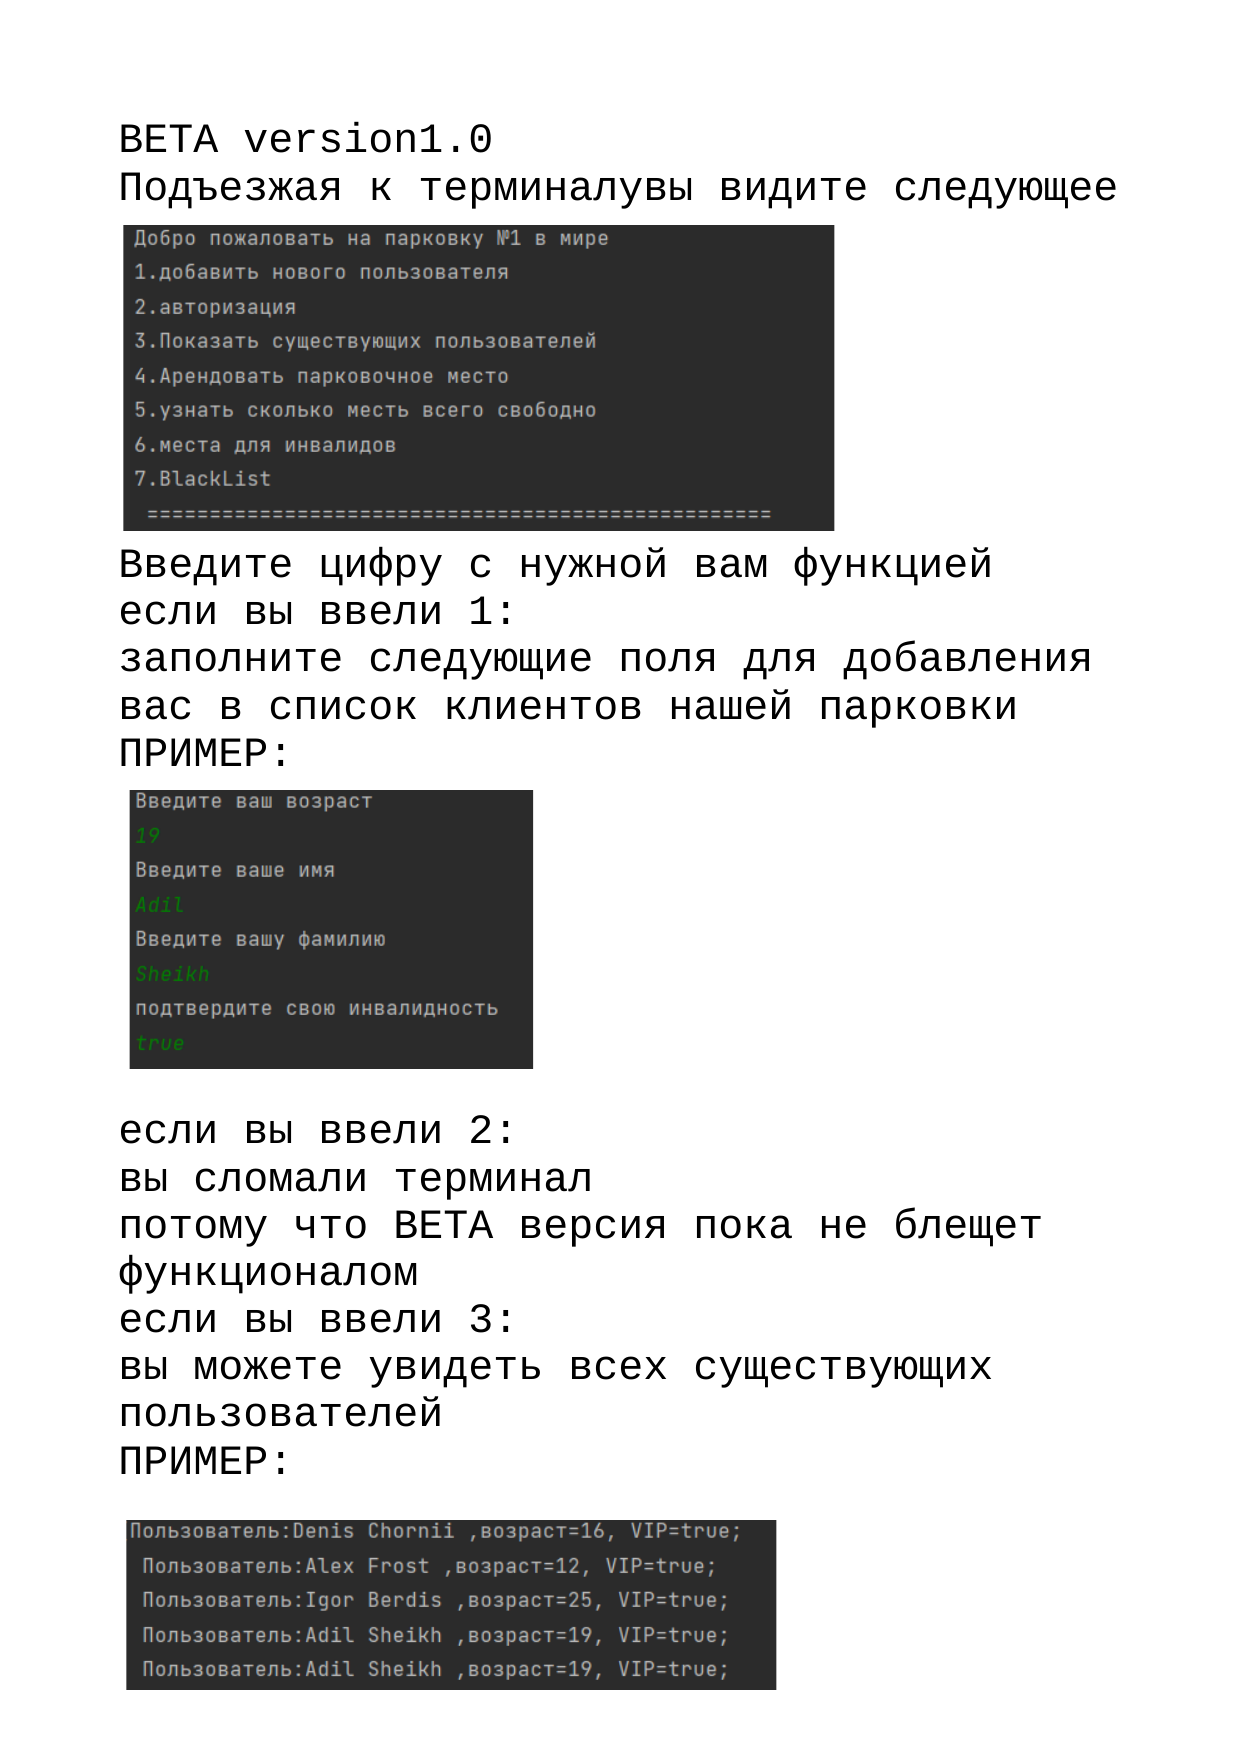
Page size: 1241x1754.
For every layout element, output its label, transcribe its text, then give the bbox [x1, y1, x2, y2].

text если вы ввели 2: [118, 1109, 1122, 1156]
text вы можете увидеть всех существующих пользователей [118, 1345, 1122, 1439]
text ПРИМЕР: [118, 732, 1122, 779]
picture [129, 790, 534, 1069]
text ПРИМЕР: [118, 1439, 1122, 1487]
text заполните следующие поля для добавления вас в список клиентов нашей парковки [118, 637, 1122, 732]
text Введите цифру с нужной вам функцией [118, 543, 1122, 590]
text потому что BETA версия пока не блещет функционалом [118, 1203, 1122, 1298]
text если вы ввели 1: [118, 590, 1122, 637]
text BETA version1.0 [118, 118, 1122, 165]
picture [126, 1520, 777, 1690]
text если вы ввели 3: [118, 1298, 1122, 1345]
picture [123, 225, 835, 531]
text вы сломали терминал [118, 1156, 1122, 1203]
text Подъезжая к терминалувы видите следующее [118, 165, 1122, 212]
